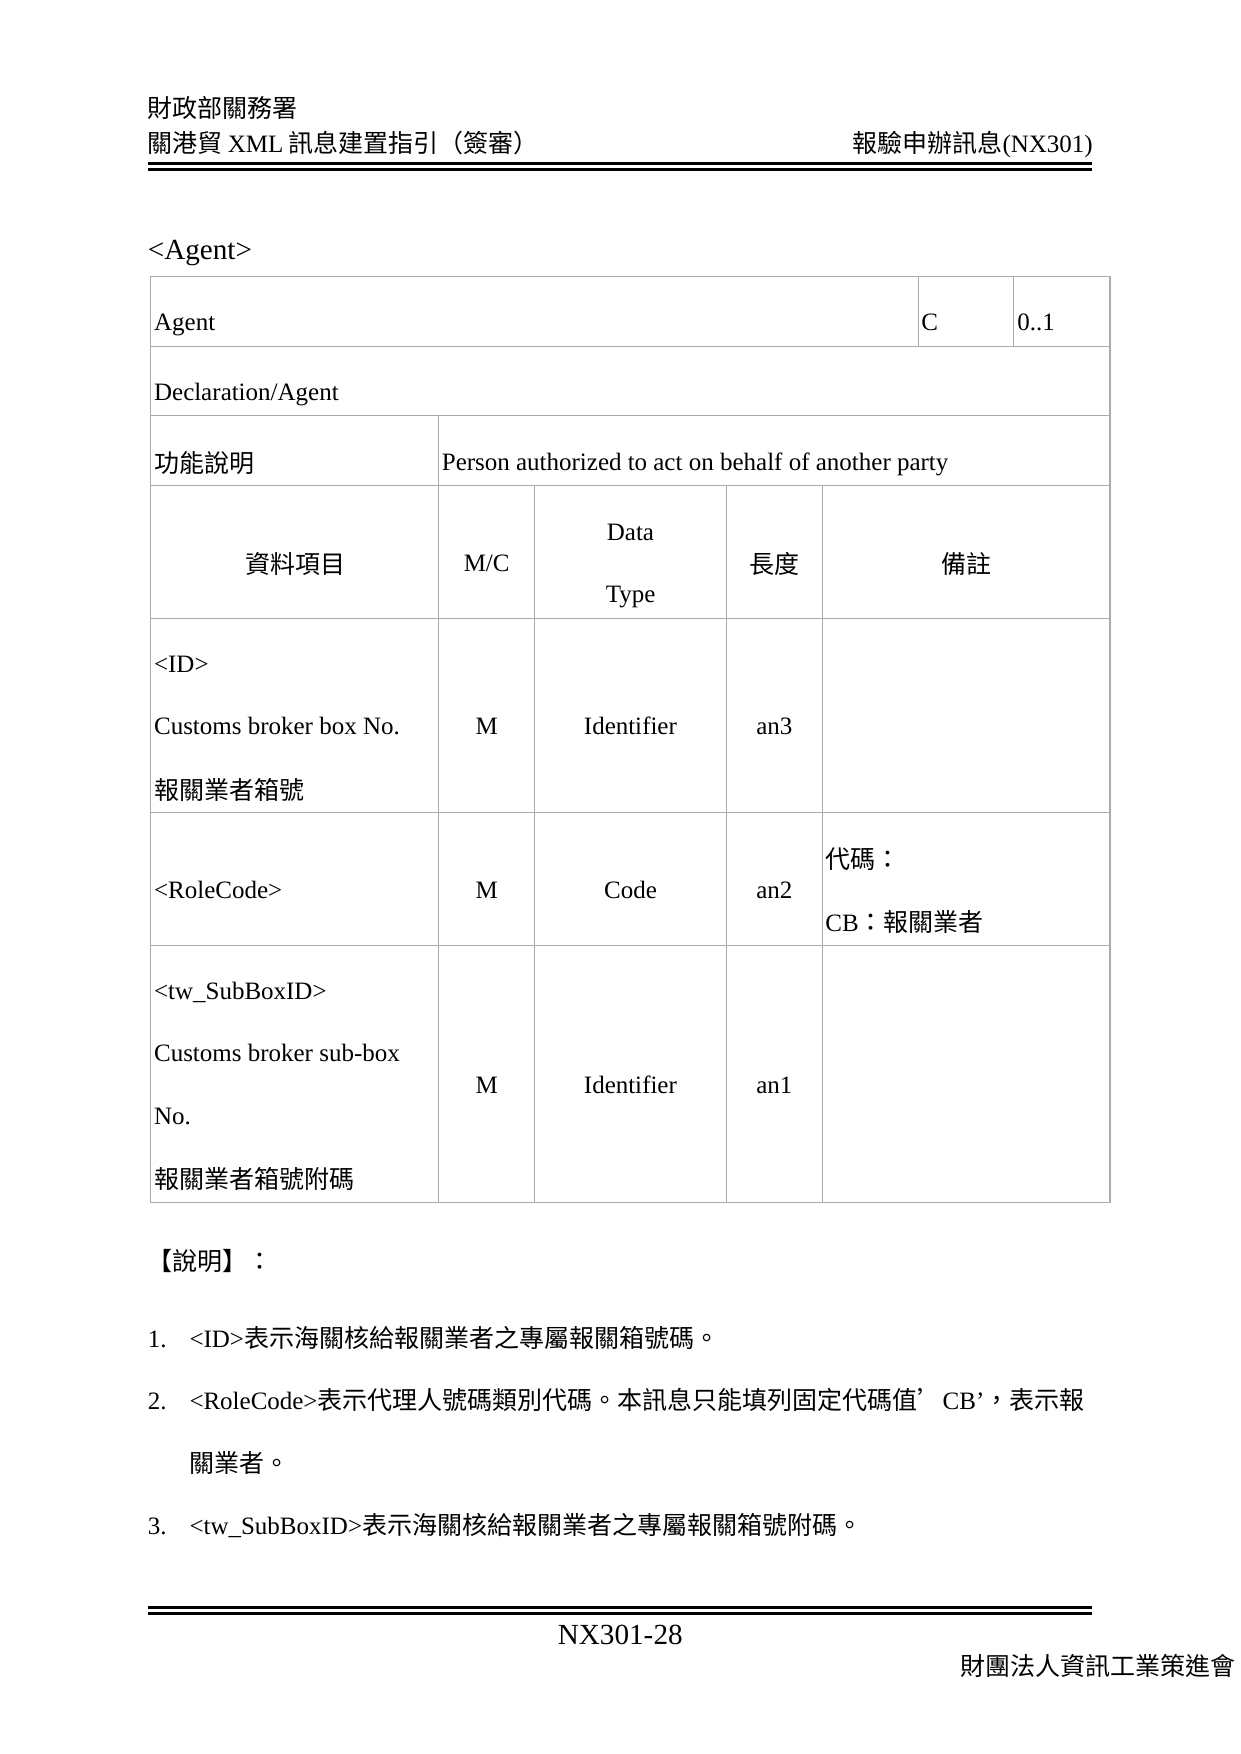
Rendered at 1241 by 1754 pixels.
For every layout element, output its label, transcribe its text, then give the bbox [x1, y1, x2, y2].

table_header Agent [151, 277, 918, 346]
table_cell 資料項目 [151, 486, 438, 617]
table_header C [919, 277, 1013, 346]
table_header 0..1 [1014, 277, 1109, 346]
table_cell an2 [727, 813, 822, 944]
subtitle <Agent> [148, 207, 1092, 269]
table_cell M [439, 619, 534, 812]
table_cell Declaration/Agent [151, 347, 1109, 415]
table_cell 長度 [727, 486, 822, 617]
table_cell an3 [727, 619, 822, 812]
list <tw_SubBoxID>表示海關核給報關業者之專屬報關箱號附碼。 [148, 1482, 1092, 1544]
table_cell <ID> Customs broker box No. 報關業者箱號 [151, 619, 438, 812]
list <ID>表示海關核給報關業者之專屬報關箱號碼。 [148, 1294, 1092, 1357]
table_cell <RoleCode> [151, 813, 438, 944]
table_cell Identifier [535, 946, 726, 1202]
table_cell 功能說明 [151, 416, 438, 485]
text 【說明】： [148, 1217, 1092, 1280]
table_cell 代碼： CB：報關業者 [823, 813, 1109, 944]
table_cell 備註 [823, 486, 1109, 617]
table_cell Data Type [535, 486, 726, 617]
table_cell M/C [439, 486, 534, 617]
table_cell Identifier [535, 619, 726, 812]
table_cell [823, 619, 1109, 812]
list <RoleCode>表示代理人號碼類別代碼。本訊息只能填列固定代碼值’CB’，表示報關業者。 [148, 1357, 1092, 1482]
table_cell an1 [727, 946, 822, 1202]
table_cell M [439, 946, 534, 1202]
table_cell Code [535, 813, 726, 944]
table_cell [823, 946, 1109, 1202]
table_cell Person authorized to act on behalf of another party [439, 416, 1109, 485]
table_cell M [439, 813, 534, 944]
table_cell <tw_SubBoxID> Customs broker sub-box No. 報關業者箱號附碼 [151, 946, 438, 1202]
